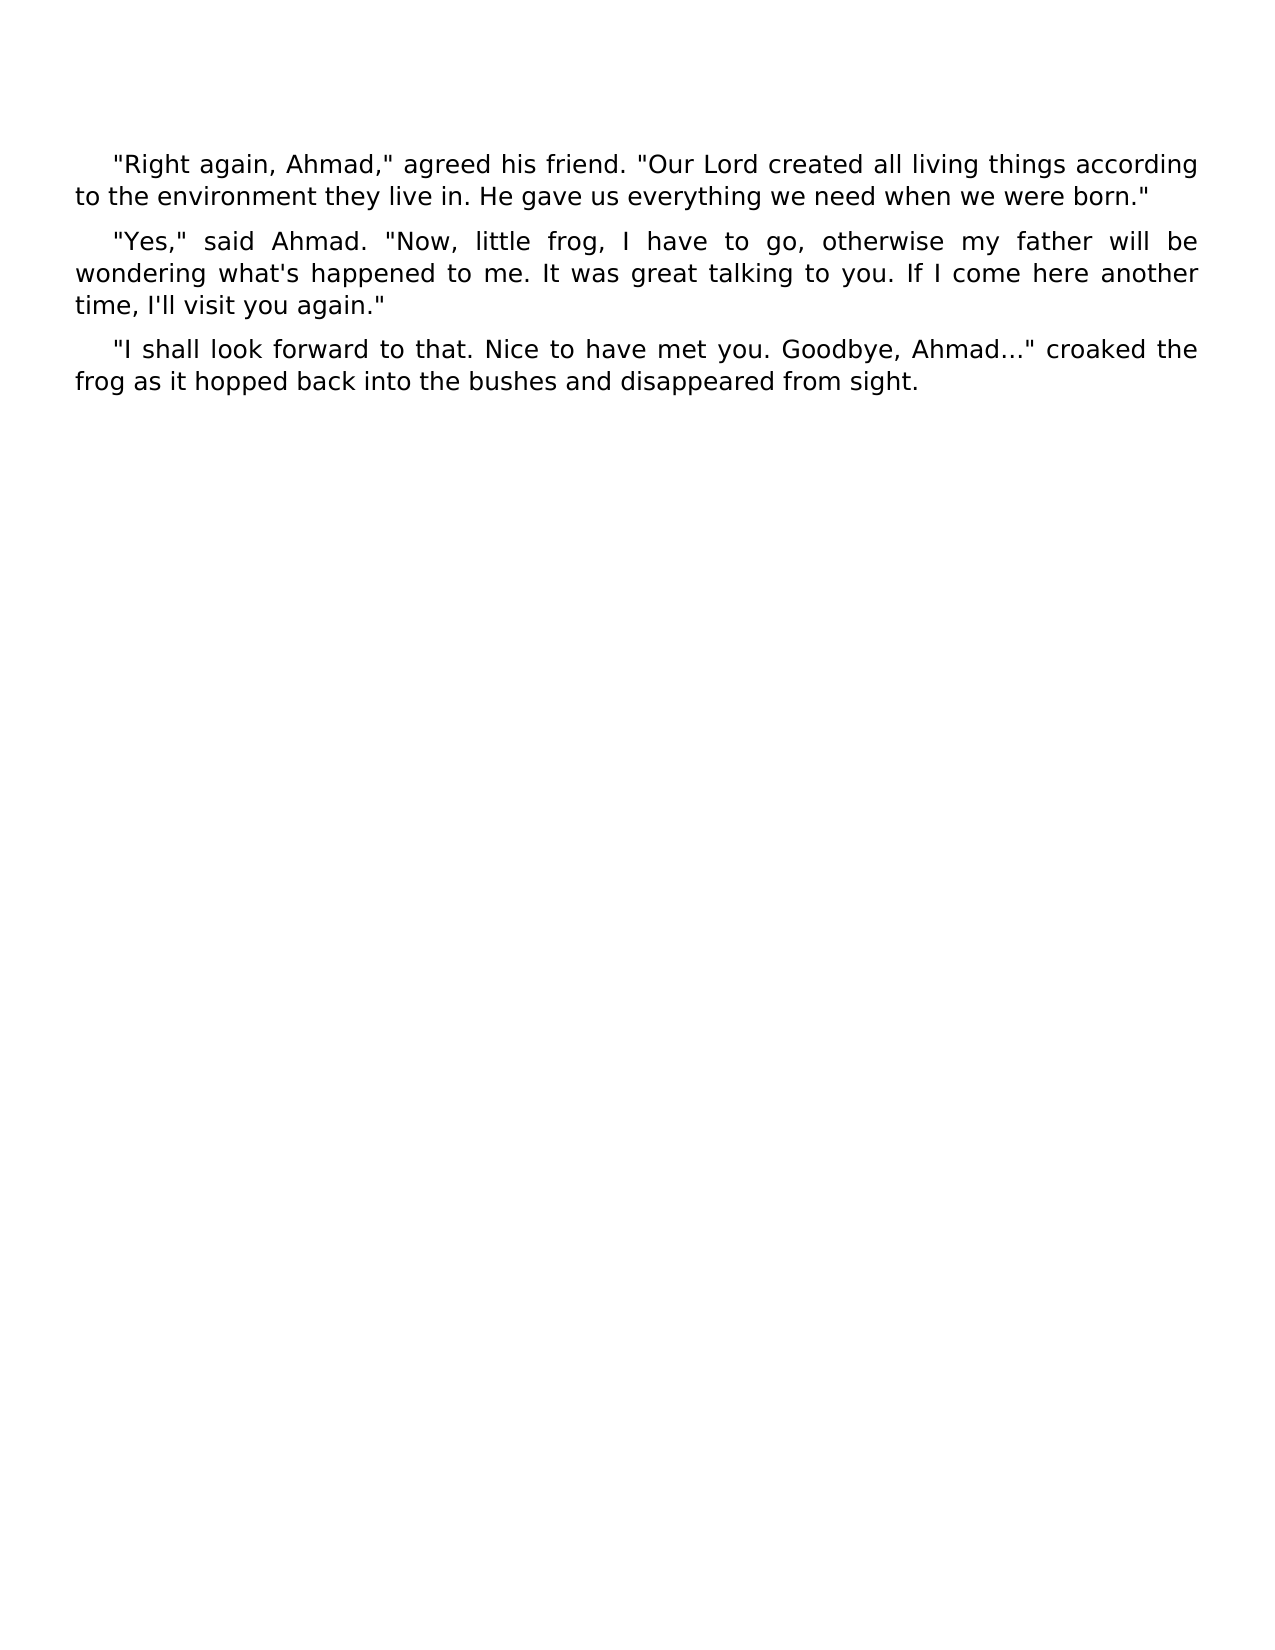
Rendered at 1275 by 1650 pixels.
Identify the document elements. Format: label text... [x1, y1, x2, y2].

text "Yes," said Ahmad. "Now, little frog, I have to go, otherwise my father will be wondering what's happened to me. It was great talking to you. If I come here another time, I'll visit you again." [75, 227, 1200, 320]
text "Right again, Ahmad," agreed his friend. "Our Lord created all living things according to the environment they live in. He gave us everything we need when we were born." [75, 150, 1200, 211]
text "I shall look forward to that. Nice to have met you. Goodbye, Ahmad..." croaked the frog as it hopped back into the bushes and disappeared from sight. [75, 335, 1200, 397]
